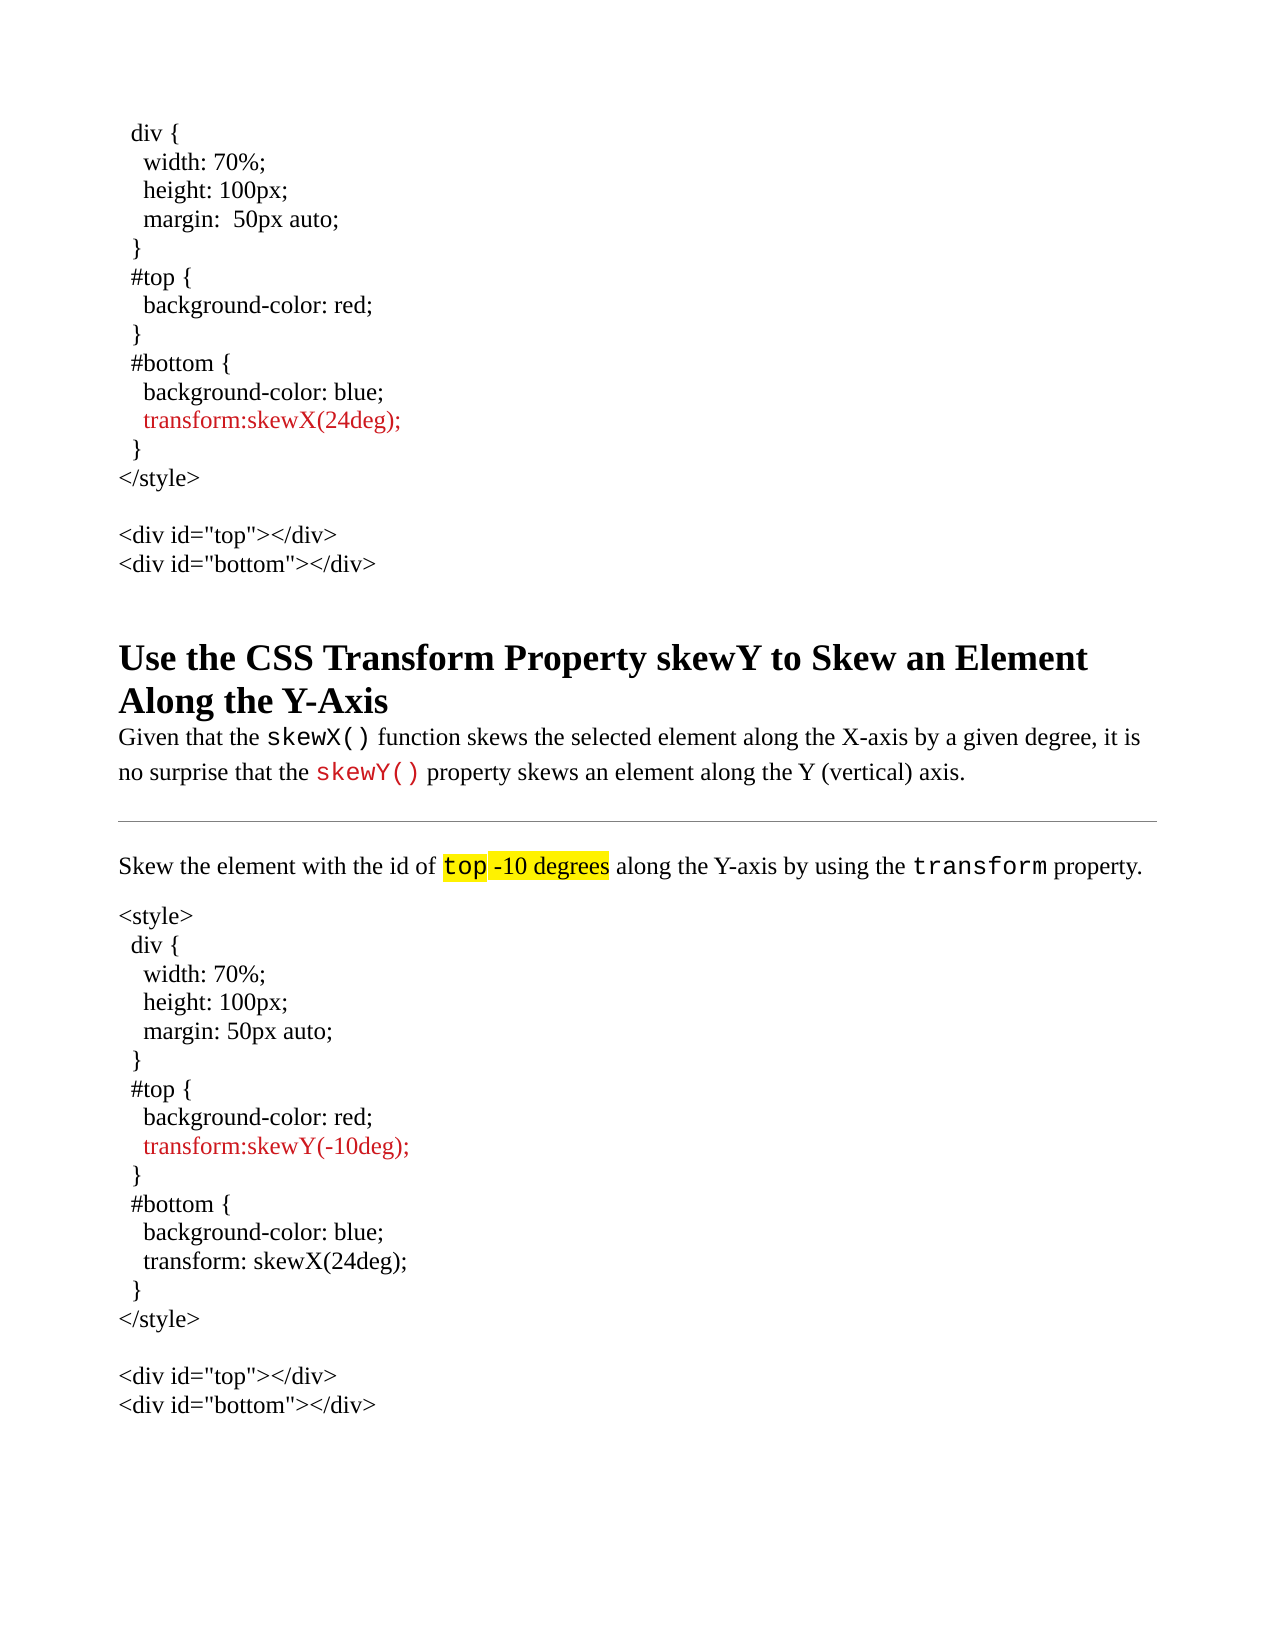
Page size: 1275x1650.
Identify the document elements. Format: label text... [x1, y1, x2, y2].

text width: 70%; [118, 959, 1157, 987]
text } [118, 1160, 1157, 1189]
text background-color: blue; [118, 1217, 1157, 1246]
text <style> [118, 901, 1157, 930]
text #top { [118, 262, 1157, 291]
text <div id="bottom"></div> [118, 1390, 1157, 1419]
text transform:skewX(24deg); [118, 406, 1157, 434]
text <div id="top"></div> [118, 1361, 1157, 1390]
text <div id="top"></div> [118, 521, 1157, 549]
text #bottom { [118, 1189, 1157, 1217]
text margin: 50px auto; [118, 204, 1157, 233]
text #bottom { [118, 348, 1157, 377]
subtitle Use the CSS Transform Property skewY to Skew an Element Along the Y-Axis [118, 636, 1157, 722]
text div { [118, 930, 1157, 959]
text } [118, 233, 1157, 262]
text </style> [118, 1304, 1157, 1332]
text height: 100px; [118, 176, 1157, 204]
text #top { [118, 1074, 1157, 1102]
text height: 100px; [118, 987, 1157, 1016]
text </style> [118, 463, 1157, 492]
text background-color: blue; [118, 377, 1157, 406]
text width: 70%; [118, 147, 1157, 176]
text background-color: red; [118, 291, 1157, 319]
text margin: 50px auto; [118, 1016, 1157, 1045]
text } [118, 1275, 1157, 1304]
text Given that the skewX() function skews the selected element along the X-axis by a given degree, it is no surprise that the skewY() property skews an element along the Y (vertical) axis. [118, 722, 1157, 788]
text <div id="bottom"></div> [118, 549, 1157, 578]
text transform:skewY(-10deg); [118, 1131, 1157, 1160]
text } [118, 319, 1157, 348]
text } [118, 1045, 1157, 1074]
text } [118, 434, 1157, 463]
text transform: skewX(24deg); [118, 1246, 1157, 1275]
text Skew the element with the id of top -10 degrees along the Y-axis by using the transform property. [118, 851, 1157, 882]
text div { [118, 118, 1157, 147]
text background-color: red; [118, 1102, 1157, 1131]
